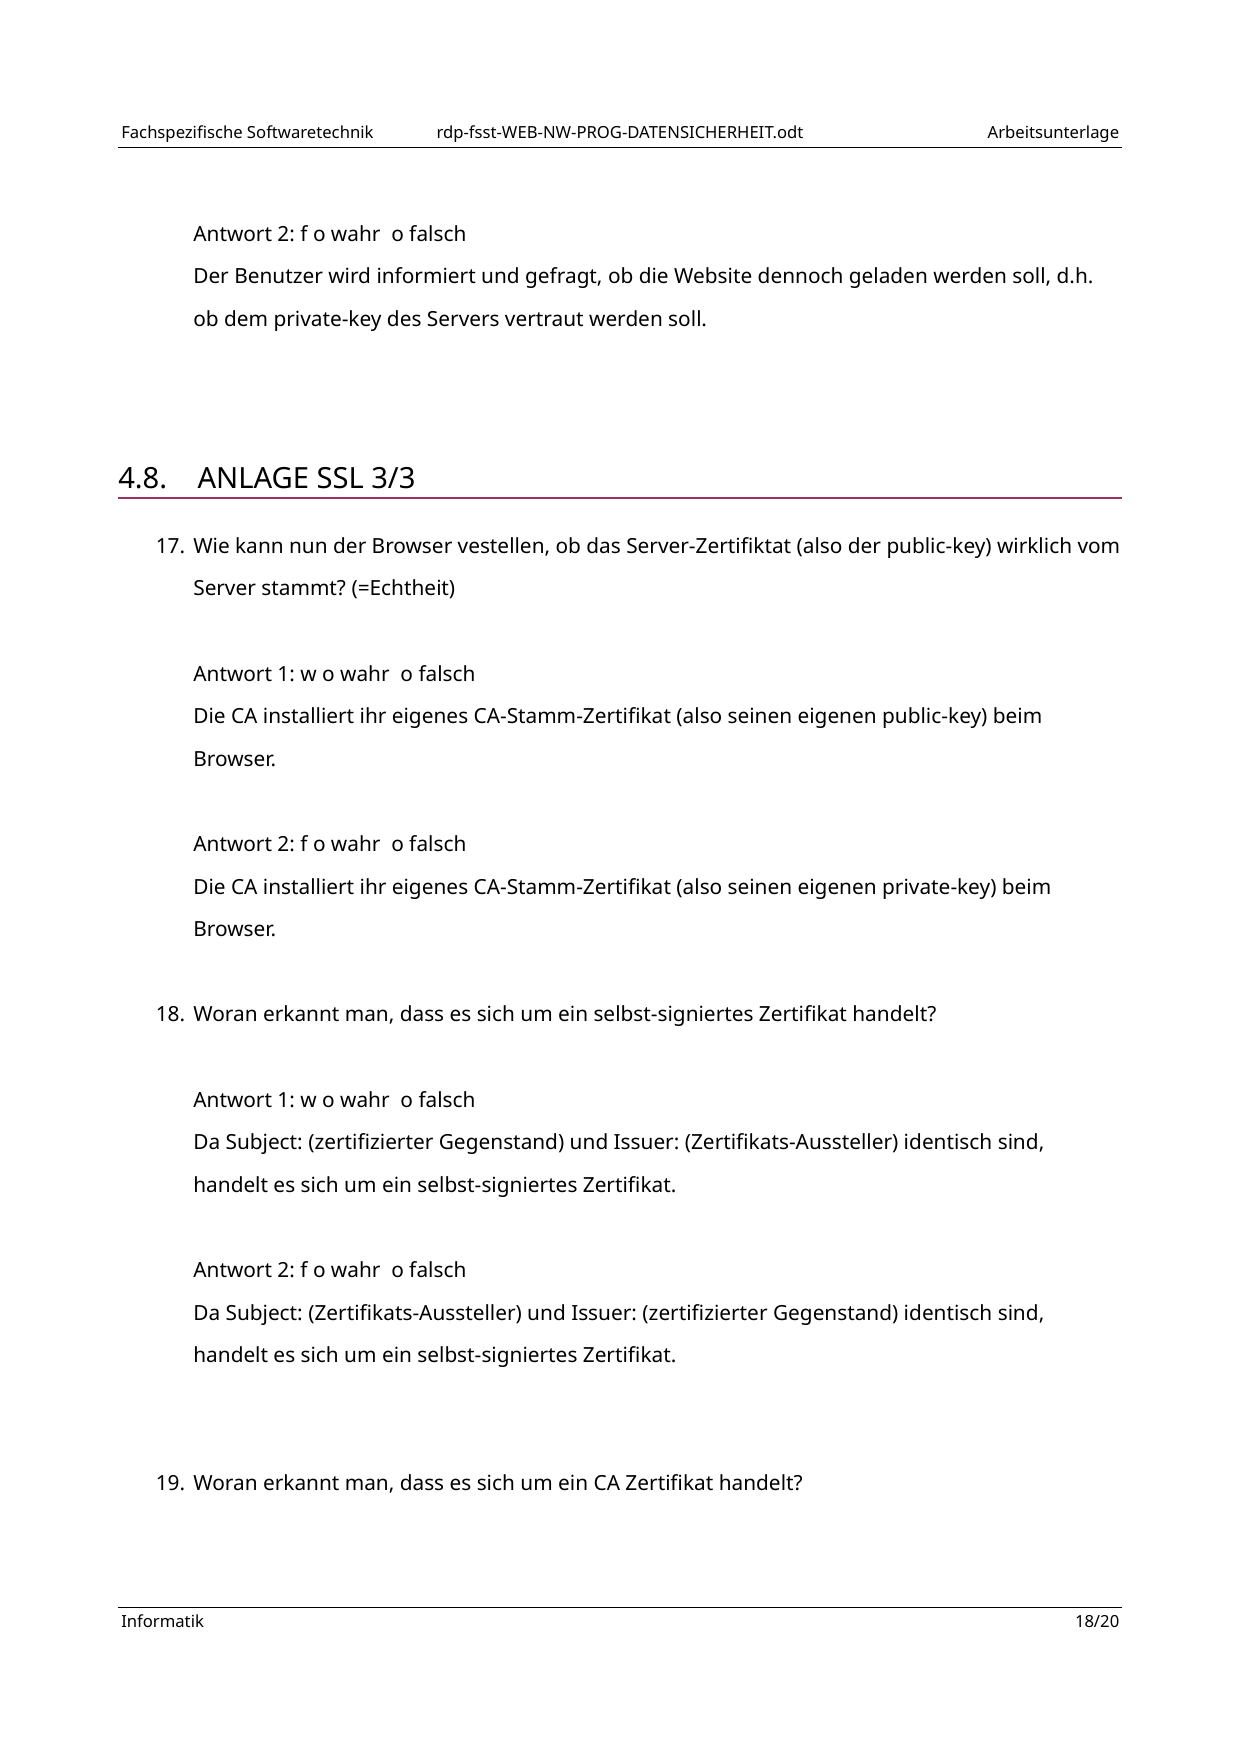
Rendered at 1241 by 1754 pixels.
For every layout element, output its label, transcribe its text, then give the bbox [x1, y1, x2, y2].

list Wie kann nun der Browser vestellen, ob das Server-Zertifiktat (also der public-key) wirklich vom Server stammt? (=Echtheit) Antwort 1: w o wahr o falsch Die CA installiert ihr eigenes CA-Stamm-Zertifikat (also seinen eigenen public-key) beim Browser. Antwort 2: f o wahr o falsch Die CA installiert ihr eigenes CA-Stamm-Zertifikat (also seinen eigenen private-key) beim Browser. [156, 531, 1122, 985]
list Antwort 2: f o wahr o falsch Der Benutzer wird informiert und gefragt, ob die Website dennoch geladen werden soll, d.h. ob dem private-key des Servers vertraut werden soll. [156, 176, 1122, 418]
list Woran erkannt man, dass es sich um ein CA Zertifikat handelt? [156, 1468, 1122, 1539]
list Woran erkannt man, dass es sich um ein selbst-signiertes Zertifikat handelt? Antwort 1: w o wahr o falsch Da Subject: (zertifizierter Gegenstand) und Issuer: (Zertifikats-Aussteller) identisch sind, handelt es sich um ein selbst-signiertes Zertifikat. Antwort 2: f o wahr o falsch Da Subject: (Zertifikats-Aussteller) und Issuer: (zertifizierter Gegenstand) identisch sind, handelt es sich um ein selbst-signiertes Zertifikat. [156, 999, 1122, 1454]
subtitle ANLAGE SSL 3/3 [118, 457, 1122, 497]
